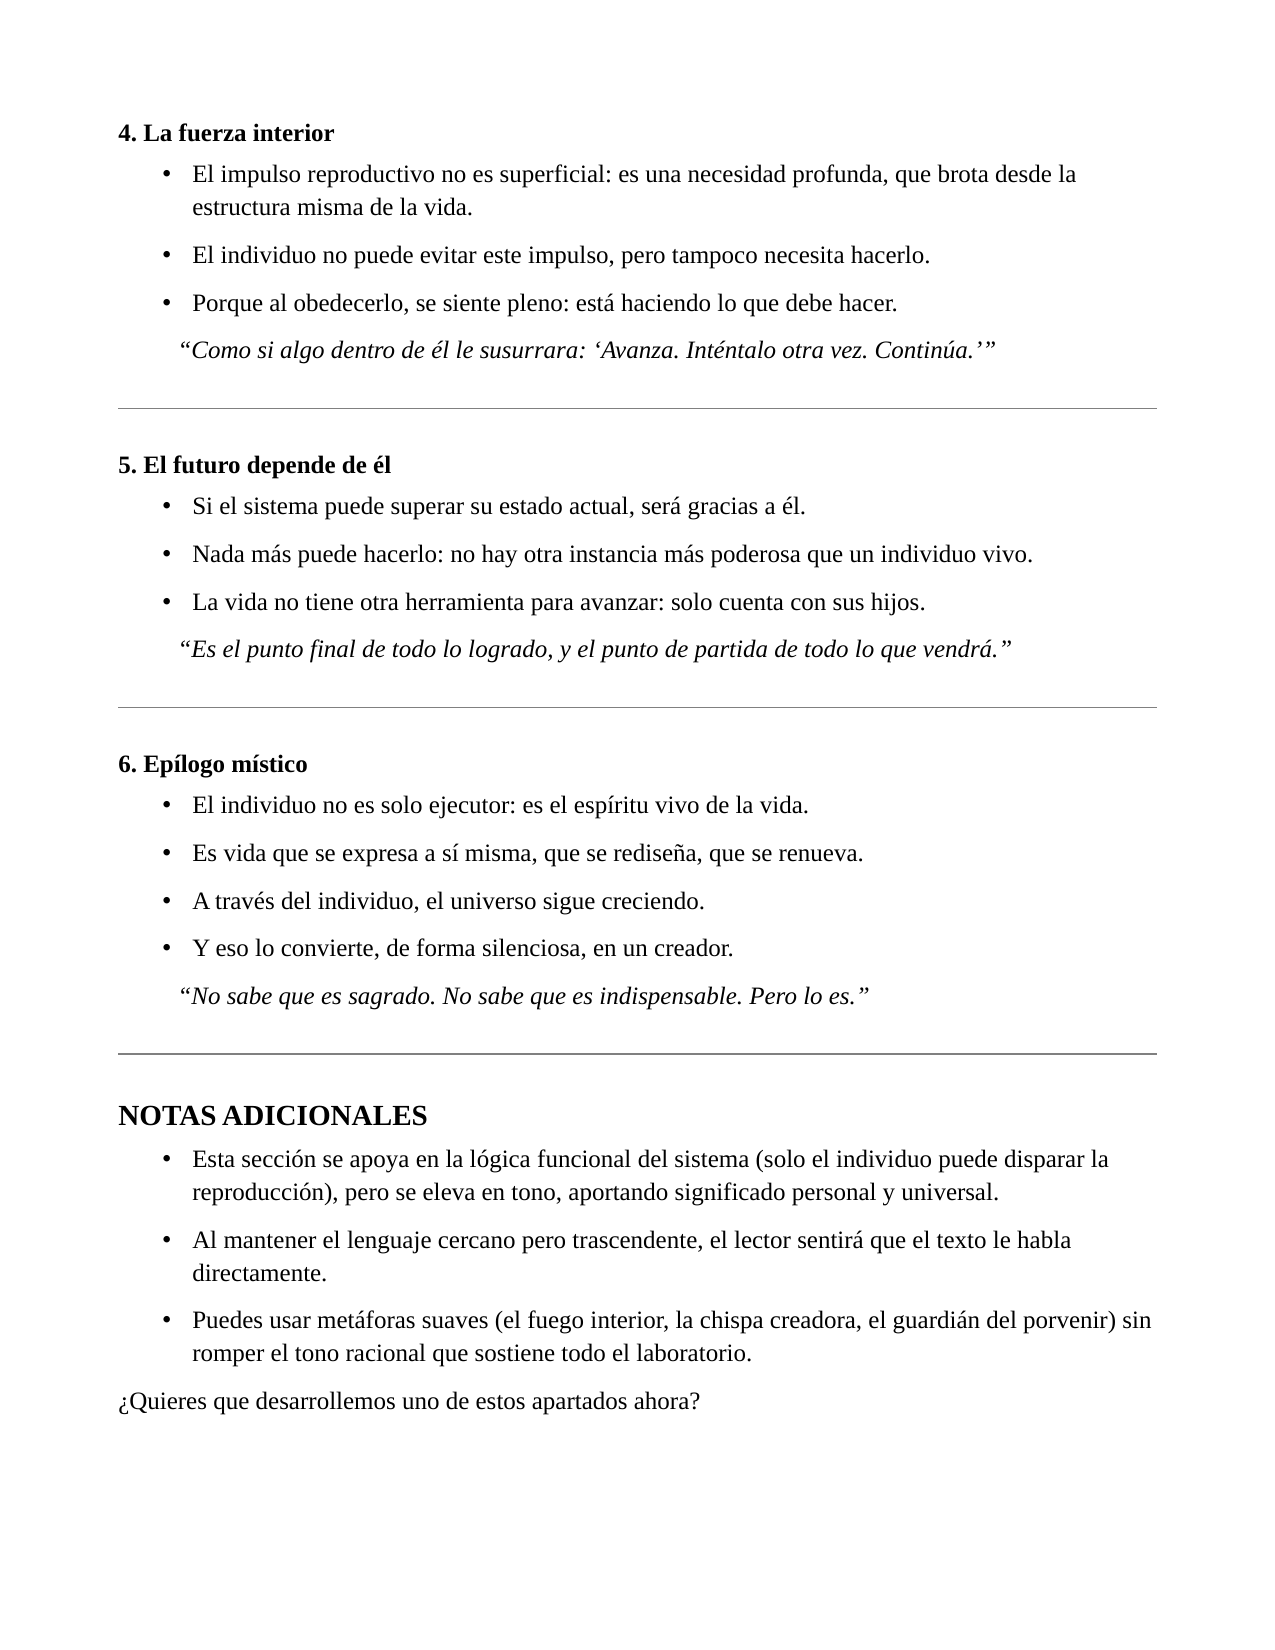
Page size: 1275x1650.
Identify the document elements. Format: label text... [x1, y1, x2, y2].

subtitle 5. El futuro depende de él [118, 450, 1157, 479]
list Nada más puede hacerlo: no hay otra instancia más poderosa que un individuo vivo. [162, 539, 1157, 568]
subtitle NOTAS ADICIONALES [118, 1098, 1157, 1132]
list El individuo no es solo ejecutor: es el espíritu vivo de la vida. [162, 791, 1157, 819]
subtitle 6. Epílogo místico [118, 749, 1157, 778]
subtitle 4. La fuerza interior [118, 118, 1157, 147]
list Es vida que se expresa a sí misma, que se rediseña, que se renueva. [162, 838, 1157, 867]
text “Es el punto final de todo lo logrado, y el punto de partida de todo lo que vendrá.” [177, 634, 1098, 663]
list El impulso reproductivo no es superficial: es una necesidad profunda, que brota desde la estructura misma de la vida. [162, 159, 1157, 221]
list Y eso lo convierte, de forma silenciosa, en un creador. [162, 933, 1157, 962]
text “No sabe que es sagrado. No sabe que es indispensable. Pero lo es.” [177, 981, 1098, 1010]
list Puedes usar metáforas suaves (el fuego interior, la chispa creadora, el guardián del porvenir) sin romper el tono racional que sostiene todo el laboratorio. [162, 1305, 1157, 1367]
text “Como si algo dentro de él le susurrara: ‘Avanza. Inténtalo otra vez. Continúa.’” [177, 335, 1098, 364]
list El individuo no puede evitar este impulso, pero tampoco necesita hacerlo. [162, 240, 1157, 269]
list Porque al obedecerlo, se siente pleno: está haciendo lo que debe hacer. [162, 288, 1157, 316]
list La vida no tiene otra herramienta para avanzar: solo cuenta con sus hijos. [162, 587, 1157, 615]
text ¿Quieres que desarrollemos uno de estos apartados ahora? [118, 1386, 1157, 1415]
list Si el sistema puede superar su estado actual, será gracias a él. [162, 491, 1157, 520]
list Al mantener el lenguaje cercano pero trascendente, el lector sentirá que el texto le habla directamente. [162, 1225, 1157, 1286]
list A través del individuo, el universo sigue creciendo. [162, 886, 1157, 914]
list Esta sección se apoya en la lógica funcional del sistema (solo el individuo puede disparar la reproducción), pero se eleva en tono, aportando significado personal y universal. [162, 1144, 1157, 1206]
